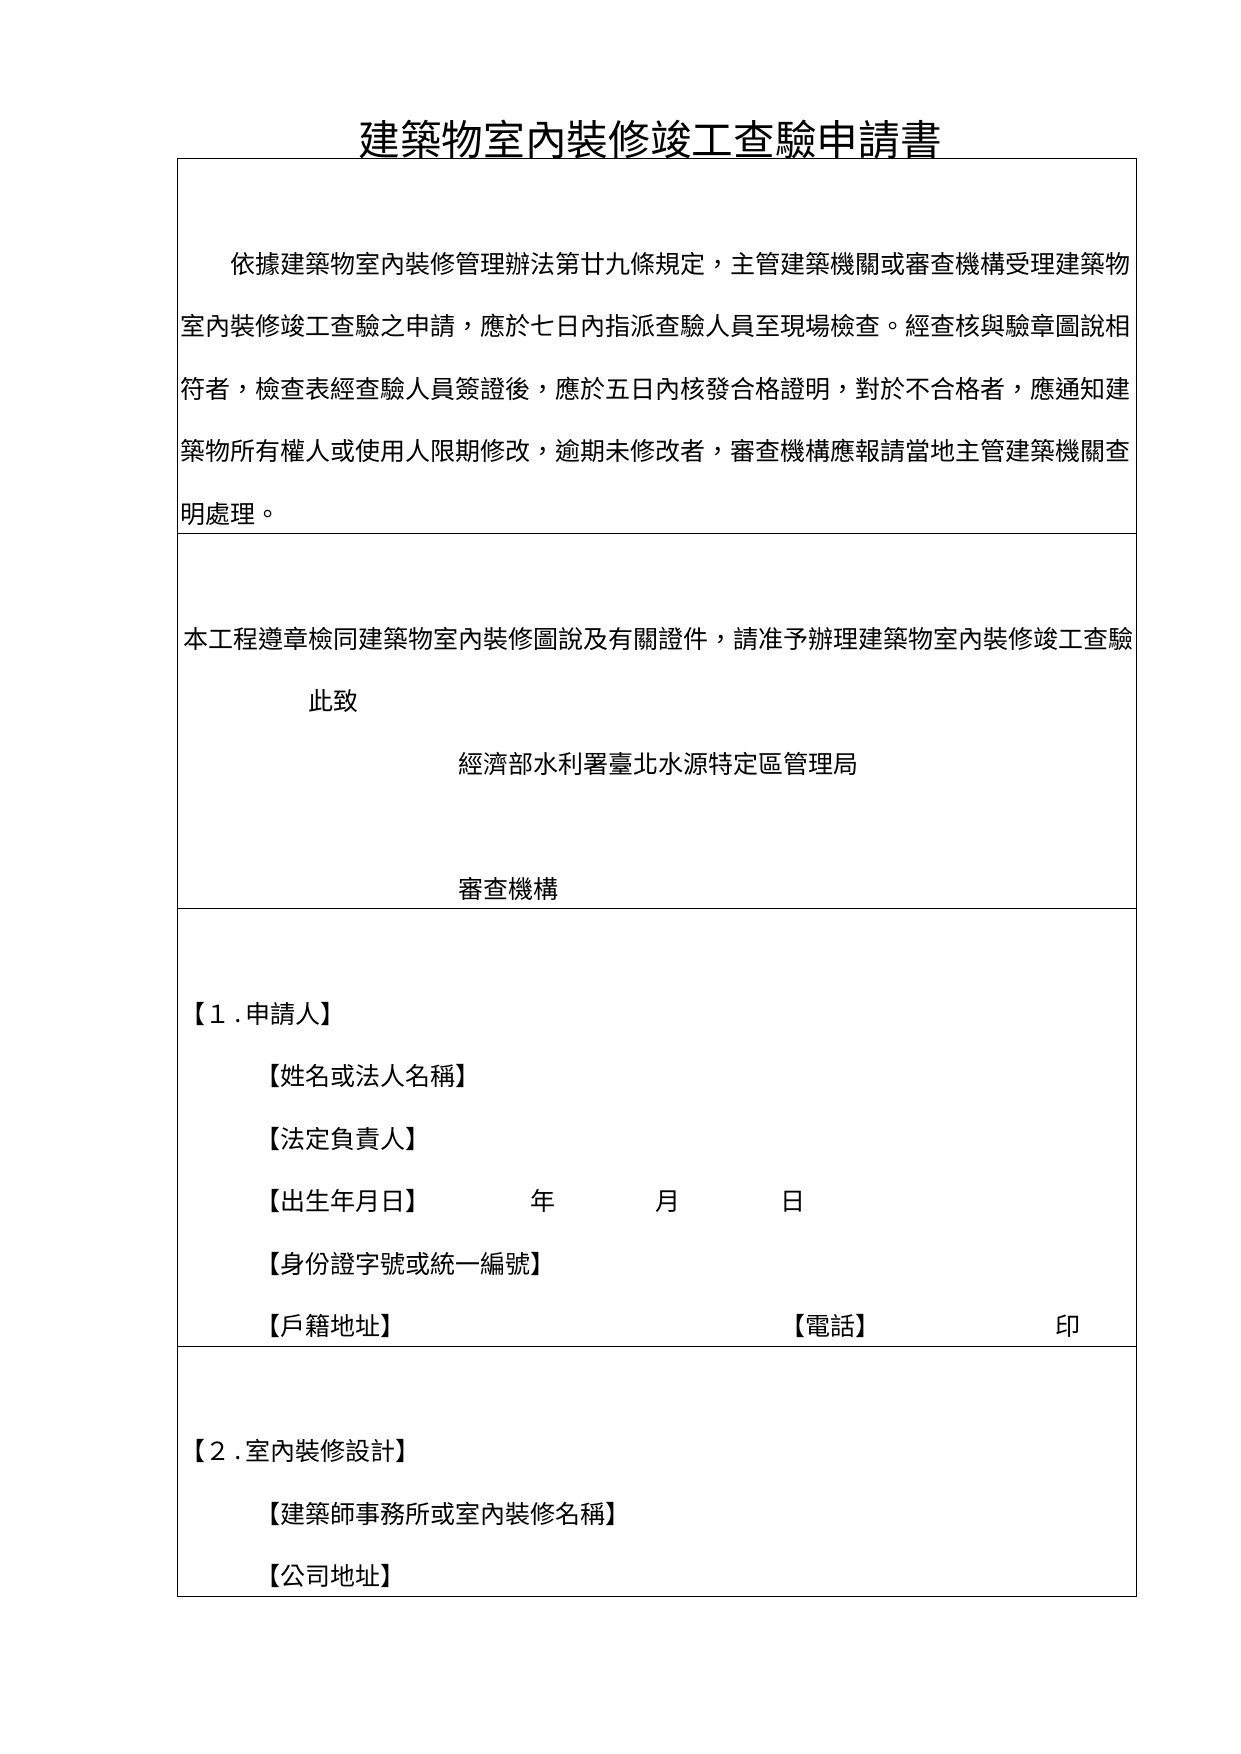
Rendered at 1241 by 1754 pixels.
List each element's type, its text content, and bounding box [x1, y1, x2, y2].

table_cell 【２.室內裝修設計】 【建築師事務所或室內裝修名稱】 【公司地址】 [178, 1347, 1136, 1596]
table_cell 本工程遵章檢同建築物室內裝修圖說及有關證件，請准予辦理建築物室內裝修竣工查驗 此致 經濟部水利署臺北水源特定區管理局 審查機構 [178, 534, 1136, 908]
table_header 依據建築物室內裝修管理辦法第廿九條規定，主管建築機關或審查機構受理建築物室內裝修竣工查驗之申請，應於七日內指派查驗人員至現場檢查。經查核與驗章圖說相符者，檢查表經查驗人員簽證後，應於五日內核發合格證明，對於不合格者，應通知建築物所有權人或使用人限期修改，逾期未修改者，審查機構應報請當地主管建築機關查明處理。 [178, 159, 1136, 533]
table_cell 【１.申請人】 【姓名或法人名稱】 【法定負責人】 【出生年月日】 年 月 日 【身份證字號或統一編號】 【戶籍地址】 【電話】 印 [178, 909, 1136, 1346]
text 建築物室內裝修竣工查驗申請書 [177, 96, 1122, 158]
